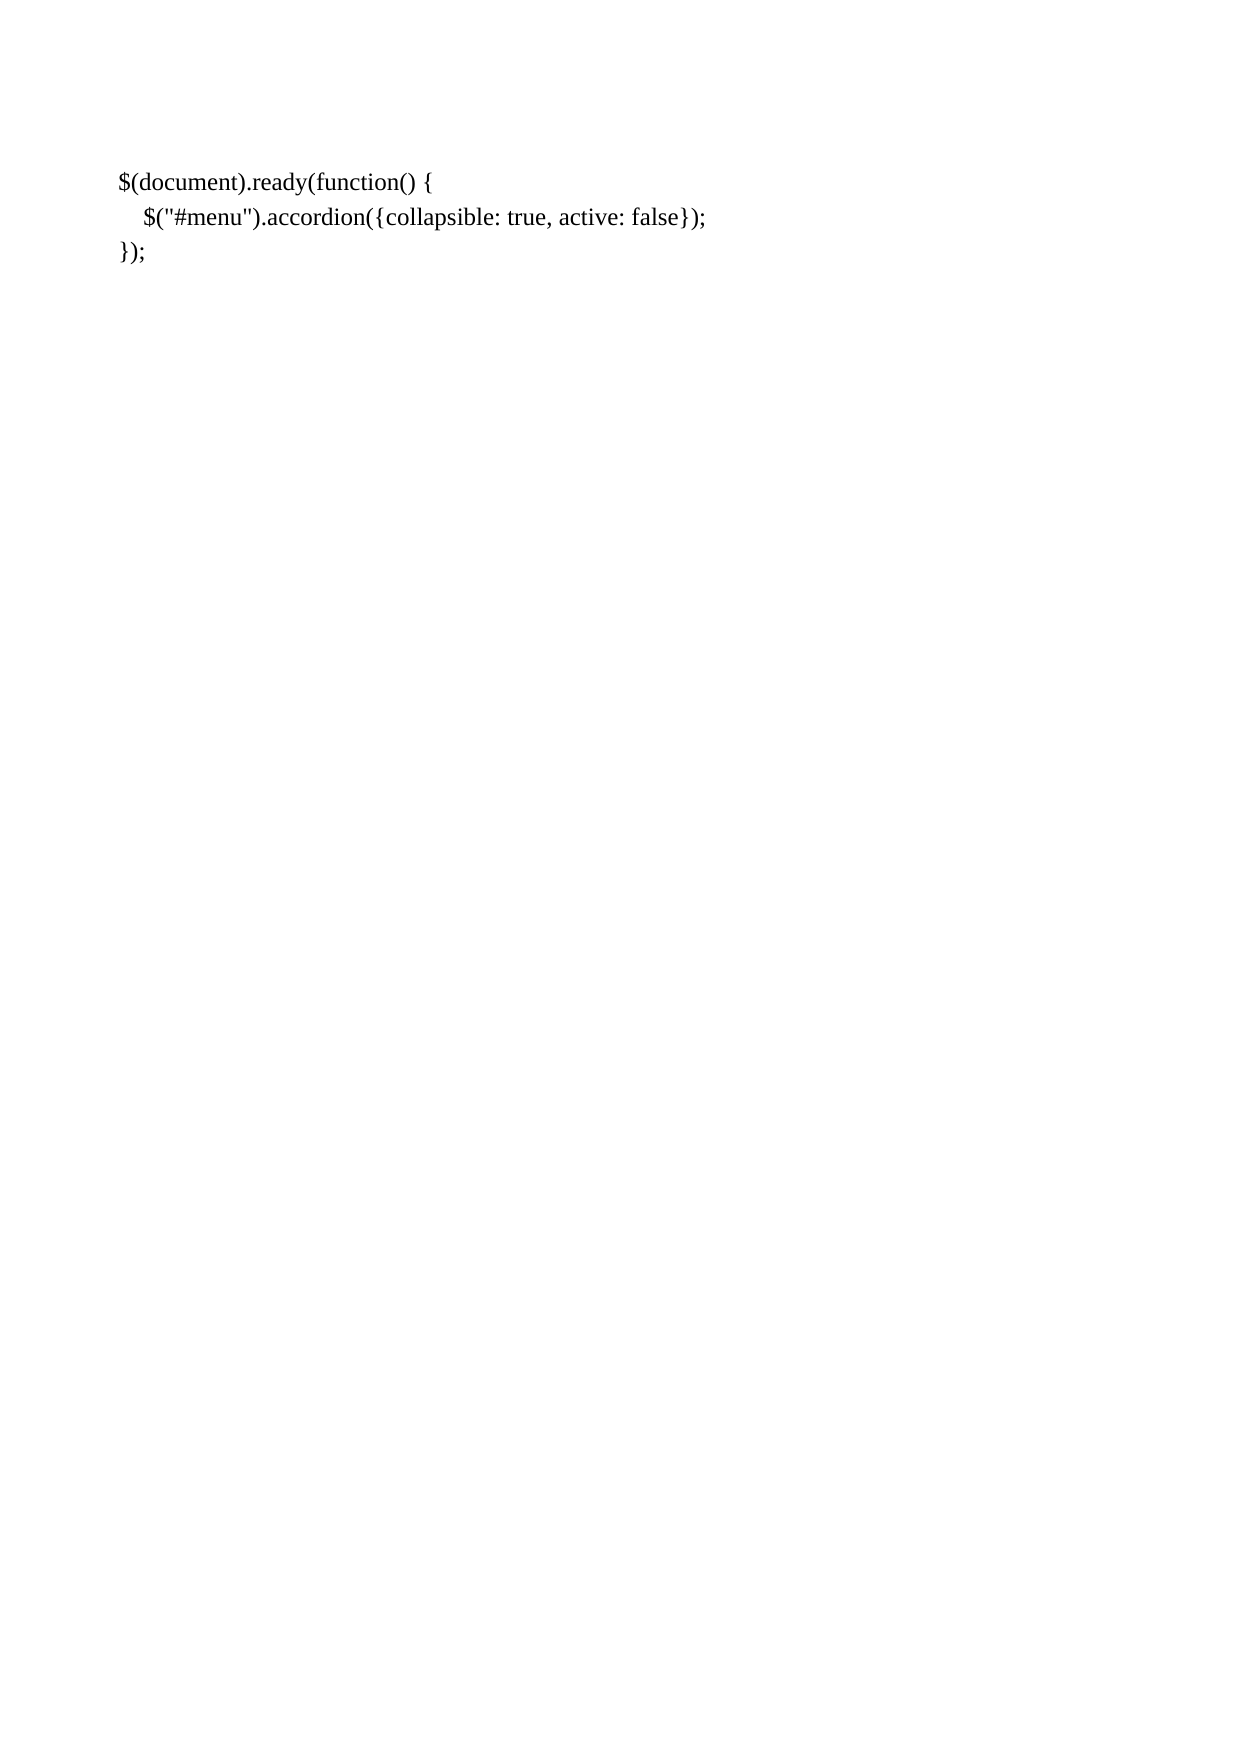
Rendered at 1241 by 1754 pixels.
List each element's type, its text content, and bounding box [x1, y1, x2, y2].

text $(document).ready(function() { $("#menu").accordion({collapsible: true, active: false}); }); [118, 167, 1122, 265]
